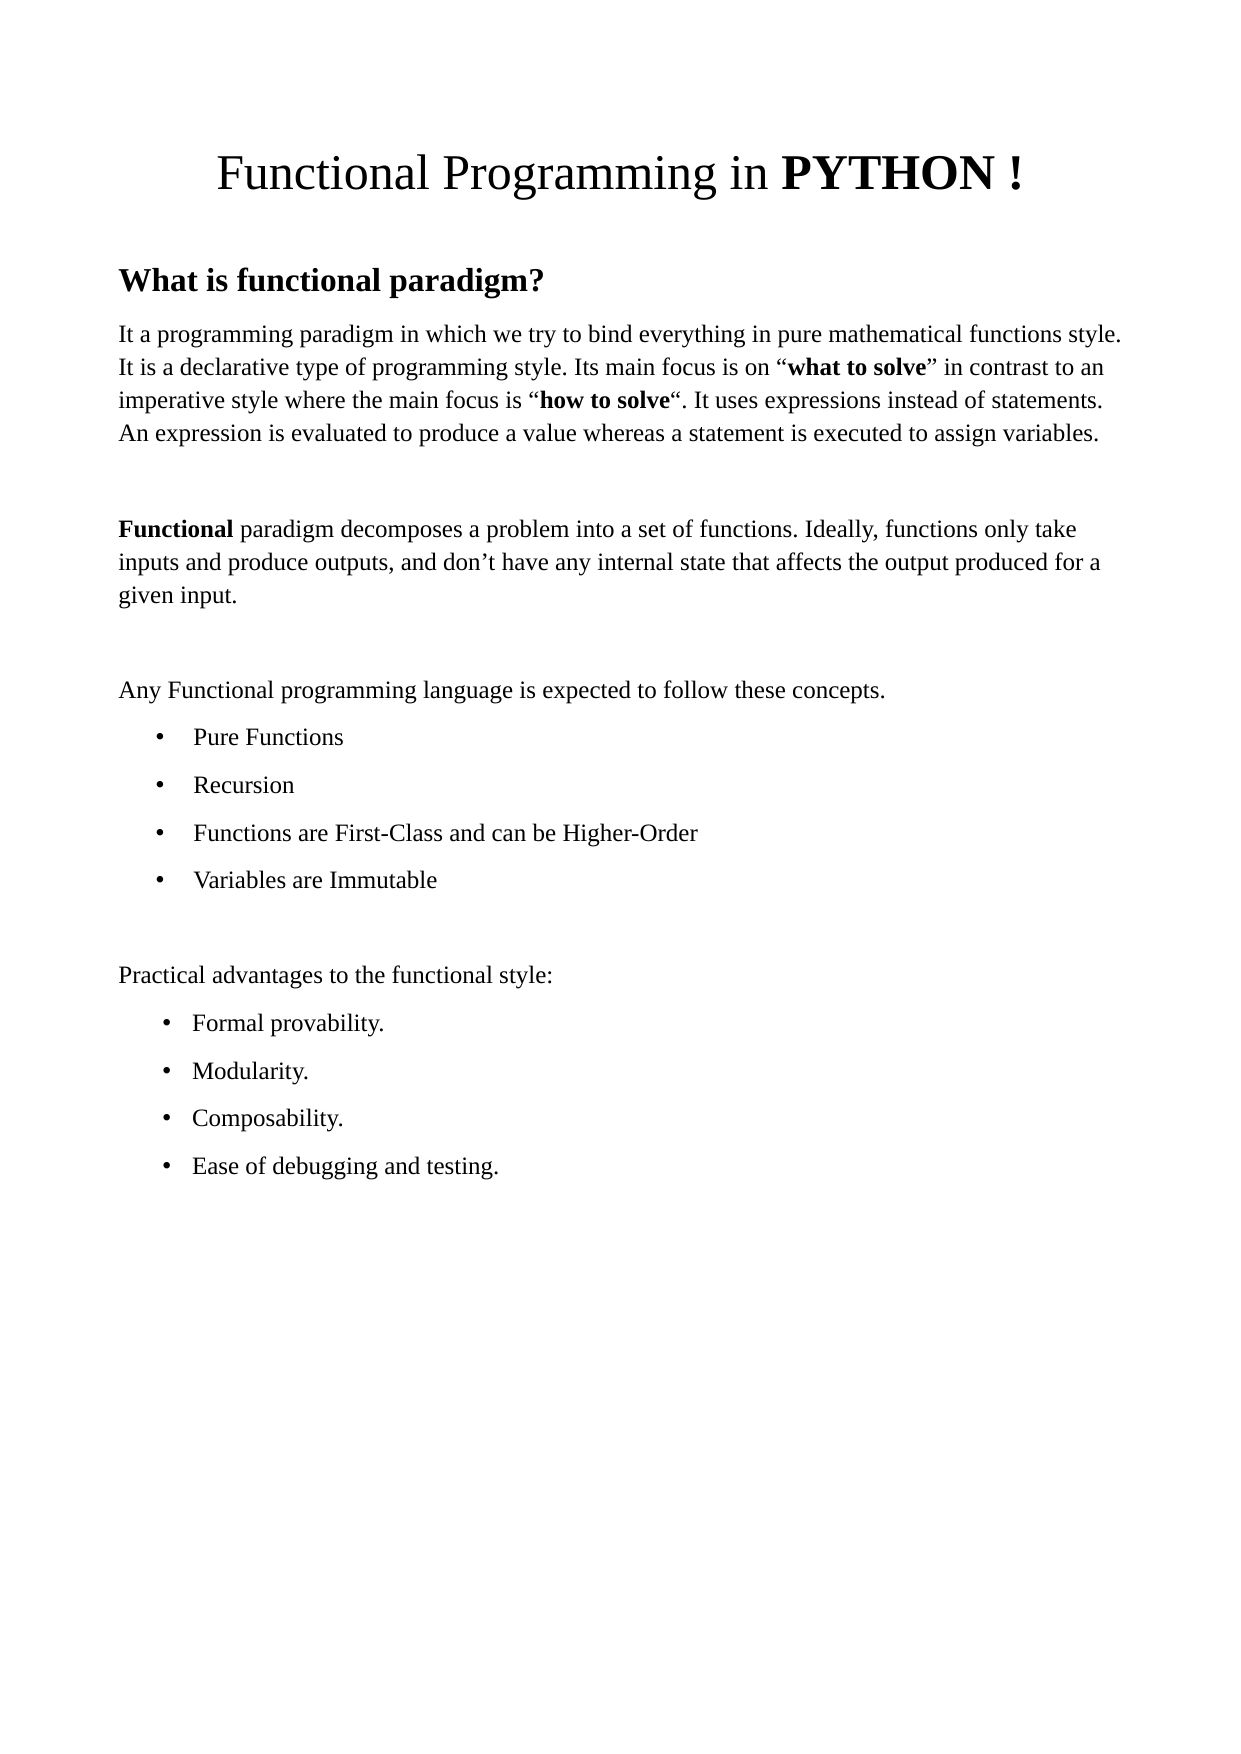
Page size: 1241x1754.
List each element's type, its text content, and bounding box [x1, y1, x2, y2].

text What is functional paradigm? [118, 261, 1122, 299]
subtitle Functional Programming in PYTHON ! [118, 143, 1122, 201]
list Pure Functions [156, 722, 1122, 751]
list Formal provability. [162, 1008, 1122, 1037]
text Practical advantages to the functional style: [118, 961, 1122, 989]
text It a programming paradigm in which we try to bind everything in pure mathematical functions style. It is a declarative type of programming style. Its main focus is on “what to solve” in contrast to an imperative style where the main focus is “how to solve“. It uses expressions instead of statements. An expression is evaluated to produce a value whereas a statement is executed to assign variables. [118, 319, 1122, 447]
list Variables are Immutable [156, 865, 1122, 894]
text Any Functional programming language is expected to follow these concepts. [118, 675, 1122, 704]
list Composability. [162, 1103, 1122, 1132]
list Modularity. [162, 1056, 1122, 1084]
text Functional paradigm decomposes a problem into a set of functions. Ideally, functions only take inputs and produce outputs, and don’t have any internal state that affects the output produced for a given input. [118, 514, 1122, 608]
list Recursion [156, 770, 1122, 799]
list Functions are First-Class and can be Higher-Order [156, 818, 1122, 846]
list Ease of debugging and testing. [162, 1151, 1122, 1180]
